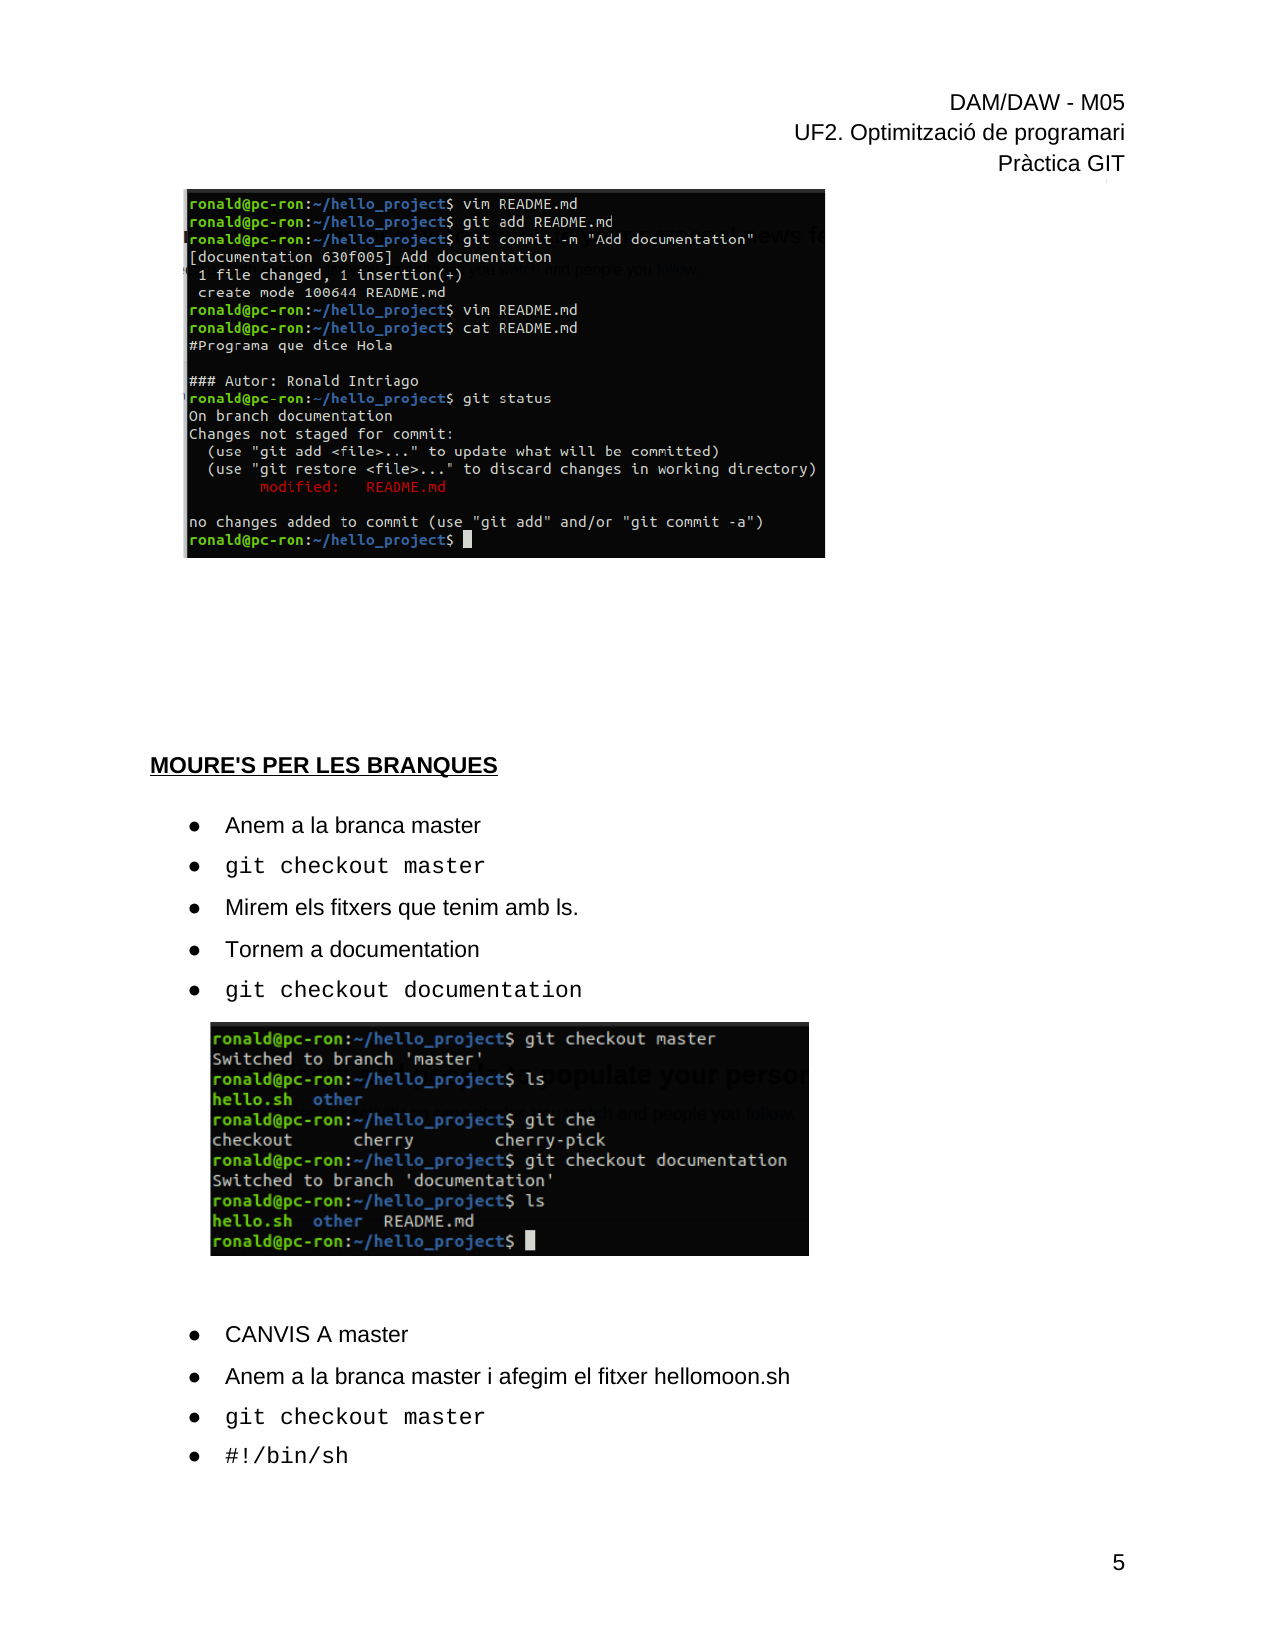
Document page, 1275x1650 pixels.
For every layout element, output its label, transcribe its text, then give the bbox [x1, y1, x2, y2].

list git checkout master [187, 855, 1125, 881]
list Tornem a documentation [187, 936, 1125, 964]
list Mirem els fitxers que tenim amb ls. [187, 893, 1125, 922]
picture [183, 189, 826, 558]
picture [210, 1022, 809, 1256]
list git checkout documentation [187, 978, 1125, 1004]
list Anem a la branca master i afegim el fitxer hellomoon.sh [187, 1363, 1125, 1392]
text MOURE'S PER LES BRANQUES [150, 752, 1125, 778]
list Anem a la branca master [187, 812, 1125, 841]
list git checkout master [187, 1406, 1125, 1432]
list #!/bin/sh [187, 1444, 1125, 1471]
list CANVIS A master [187, 1321, 1125, 1349]
